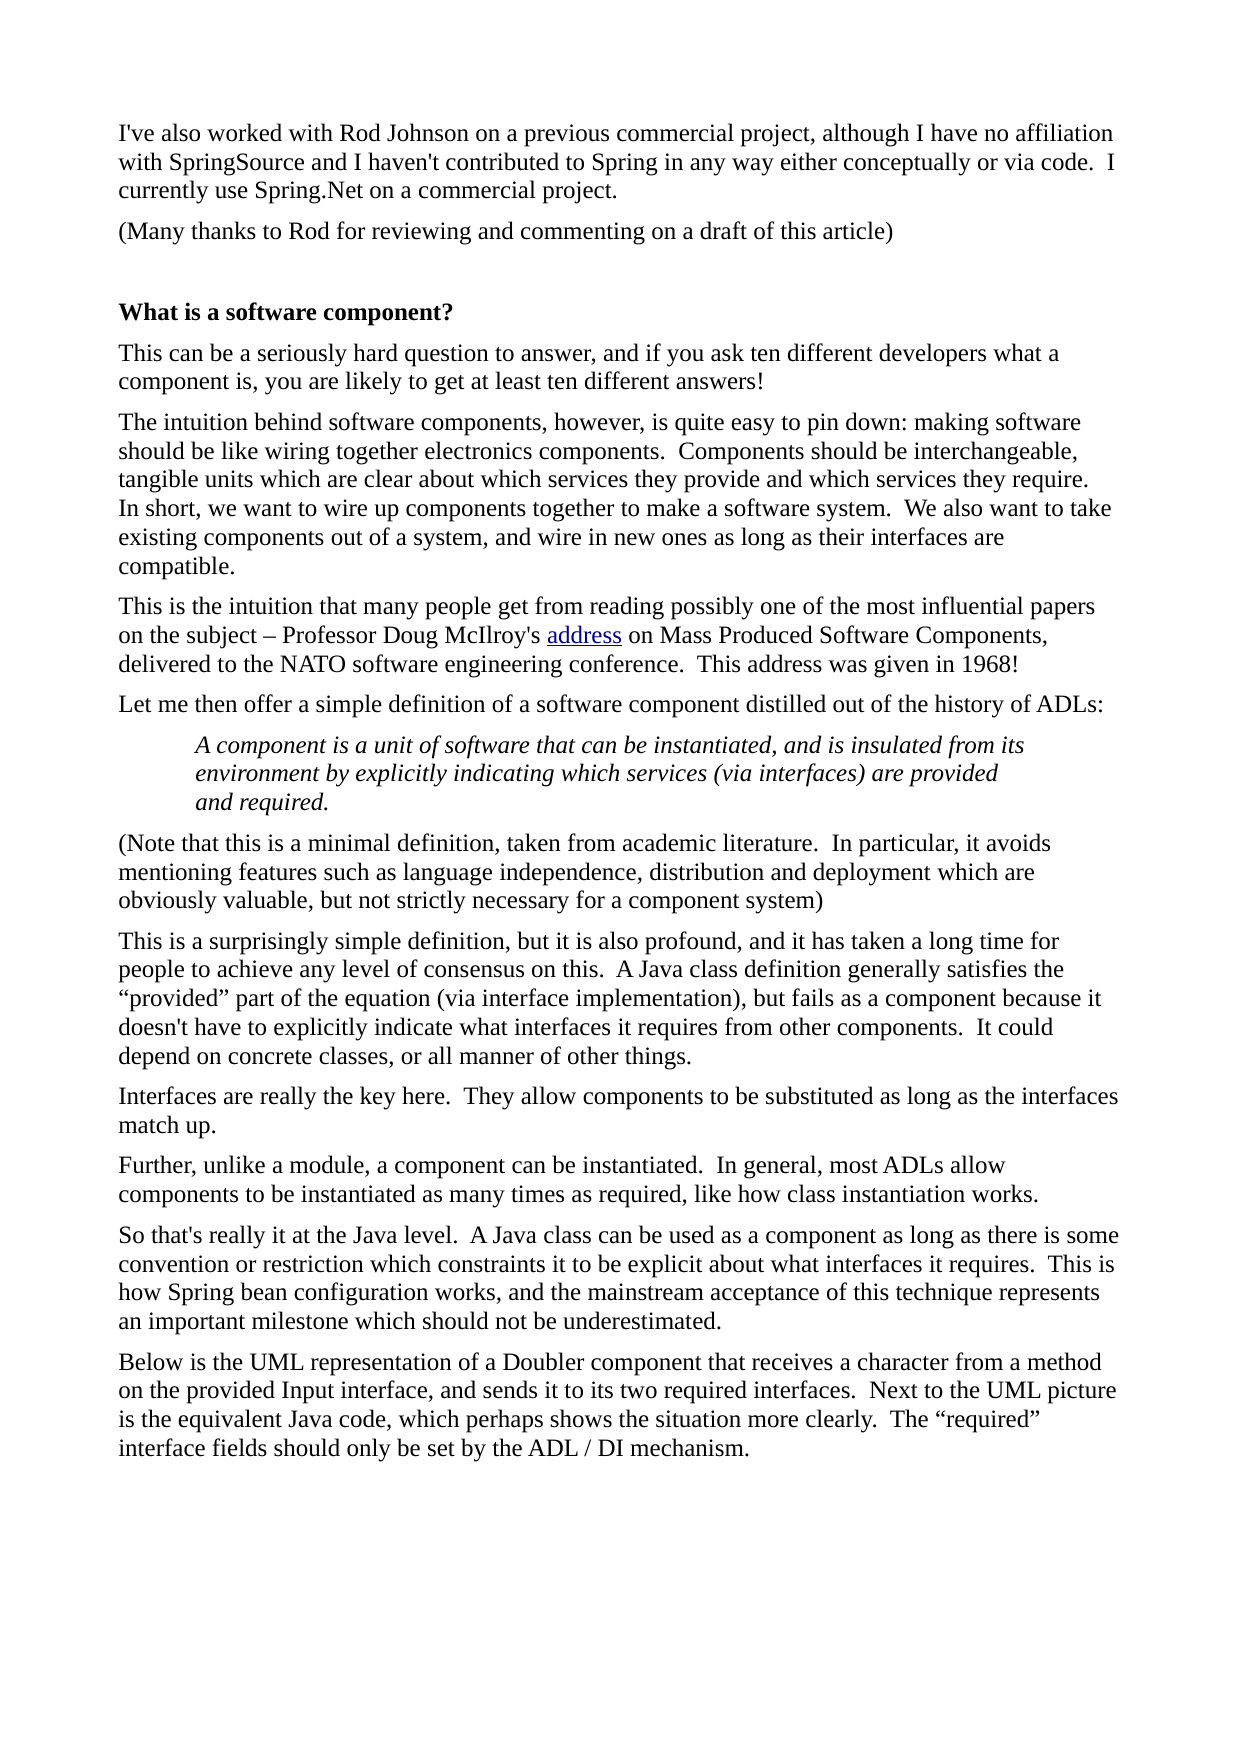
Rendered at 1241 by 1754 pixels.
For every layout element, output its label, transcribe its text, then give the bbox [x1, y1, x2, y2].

text Let me then offer a simple definition of a software component distilled out of the history of ADLs: [118, 689, 1122, 718]
text What is a software component? [118, 297, 1122, 326]
text Further, unlike a module, a component can be instantiated. In general, most ADLs allow components to be instantiated as many times as required, like how class instantiation works. [118, 1151, 1122, 1208]
text So that's really it at the Java level. A Java class can be used as a component as long as there is some convention or restriction which constraints it to be explicit about what interfaces it requires. This is how Spring bean configuration works, and the mainstream acceptance of this technique represents an important milestone which should not be underestimated. [118, 1220, 1122, 1335]
text A component is a unit of software that can be instantiated, and is insulated from its environment by explicitly indicating which services (via interfaces) are provided and required. [195, 730, 1039, 816]
text This is the intuition that many people get from reading possibly one of the most influential papers on the subject – Professor Doug McIlroy's address on Mass Produced Software Components, delivered to the NATO software engineering conference. This address was given in 1968! [118, 591, 1122, 677]
text (Many thanks to Rod for reviewing and commenting on a draft of this article) [118, 216, 1122, 245]
text This can be a seriously hard question to answer, and if you ask ten different developers what a component is, you are likely to get at least ten different answers! [118, 338, 1122, 395]
text The intuition behind software components, however, is quite easy to pin down: making software should be like wiring together electronics components. Components should be interchangeable, tangible units which are clear about which services they provide and which services they require. In short, we want to wire up components together to make a software system. We also want to take existing components out of a system, and wire in new ones as long as their interfaces are compatible. [118, 407, 1122, 579]
text Interfaces are really the key here. They allow components to be substituted as long as the interfaces match up. [118, 1081, 1122, 1139]
text This is a surprisingly simple definition, but it is also profound, and it has taken a long time for people to achieve any level of consensus on this. A Java class definition generally satisfies the “provided” part of the equation (via interface implementation), but fails as a component because it doesn't have to explicitly indicate what interfaces it requires from other components. It could depend on concrete classes, or all manner of other things. [118, 926, 1122, 1069]
text I've also worked with Rod Johnson on a previous commercial project, although I have no affiliation with SpringSource and I haven't contributed to Spring in any way either conceptually or via code. I currently use Spring.Net on a commercial project. [118, 118, 1122, 204]
text (Note that this is a minimal definition, taken from academic literature. In particular, it avoids mentioning features such as language independence, distribution and deployment which are obviously valuable, but not strictly necessary for a component system) [118, 828, 1122, 914]
text Below is the UML representation of a Doubler component that receives a character from a method on the provided Input interface, and sends it to its two required interfaces. Next to the UML picture is the equivalent Java code, which perhaps shows the situation more clearly. The “required” interface fields should only be set by the ADL / DI mechanism. [118, 1347, 1122, 1462]
